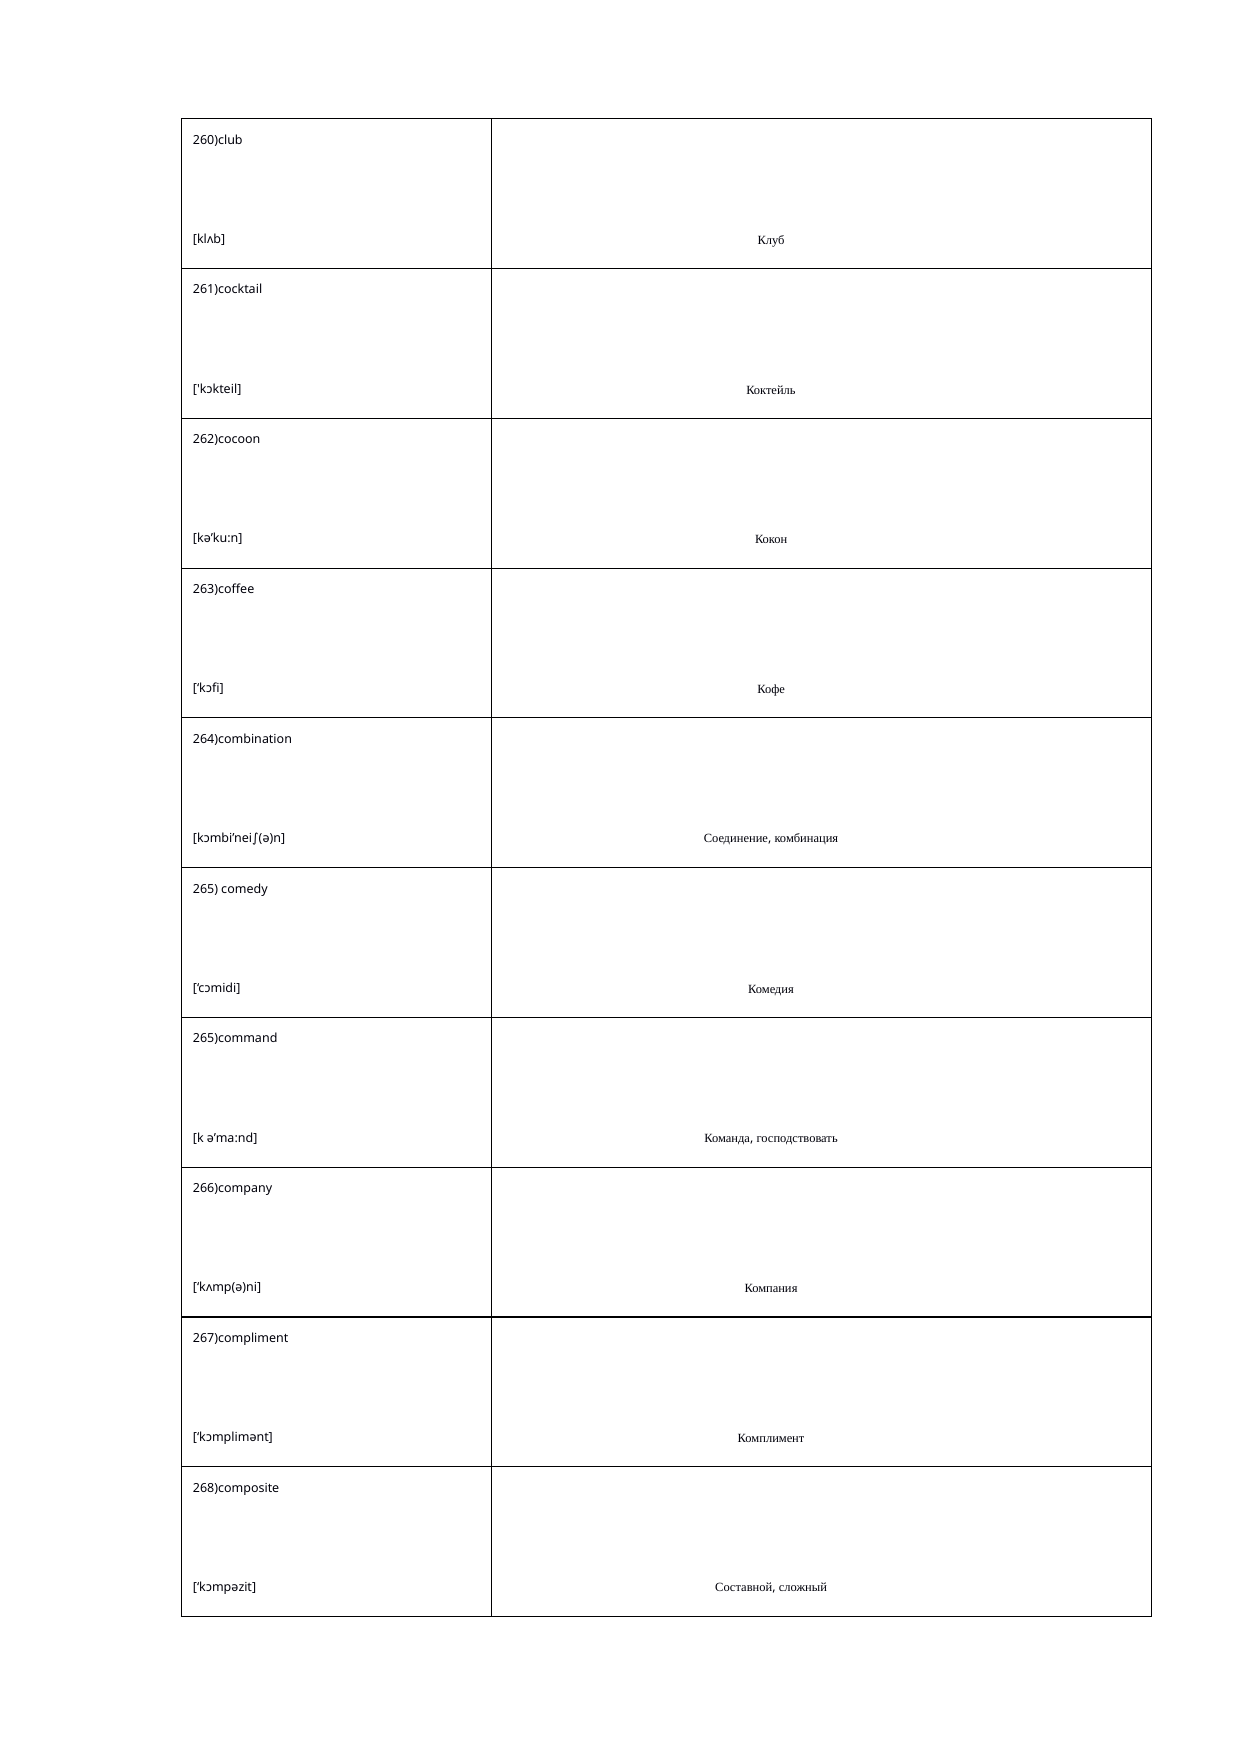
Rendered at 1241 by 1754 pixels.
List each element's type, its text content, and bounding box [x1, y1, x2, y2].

table_cell Коктейль [492, 269, 1151, 418]
table_cell Компания [492, 1168, 1151, 1316]
table_cell 265) comedy [‘cɔmidi] [182, 868, 491, 1017]
table_cell Кокон [492, 419, 1151, 567]
table_cell 266)company [‘kʌmp(ə)ni] [182, 1168, 491, 1316]
table_cell Составной, сложный [492, 1467, 1151, 1616]
table_cell 265)command [k ə’ma:nd] [182, 1018, 491, 1167]
table_cell Комплимент [492, 1318, 1151, 1466]
table_cell Кофе [492, 569, 1151, 717]
table_cell Команда, господствовать [492, 1018, 1151, 1167]
table_cell Комедия [492, 868, 1151, 1017]
table_cell 268)composite [‘kɔmpəzit] [182, 1467, 491, 1616]
table_cell 262)cocoon [kə’ku:n] [182, 419, 491, 567]
table_cell Соединение, комбинация [492, 718, 1151, 867]
table_cell 267)compliment [‘kɔmplimənt] [182, 1318, 491, 1466]
table_cell Клуб [492, 119, 1151, 268]
table_cell 261)cocktail ['kɔkteil] [182, 269, 491, 418]
table_cell 260)club [klʌb] [182, 119, 491, 268]
table_cell 264)combination [kɔmbi’nei∫(ə)n] [182, 718, 491, 867]
table_cell 263)coffee [‘kɔfi] [182, 569, 491, 717]
